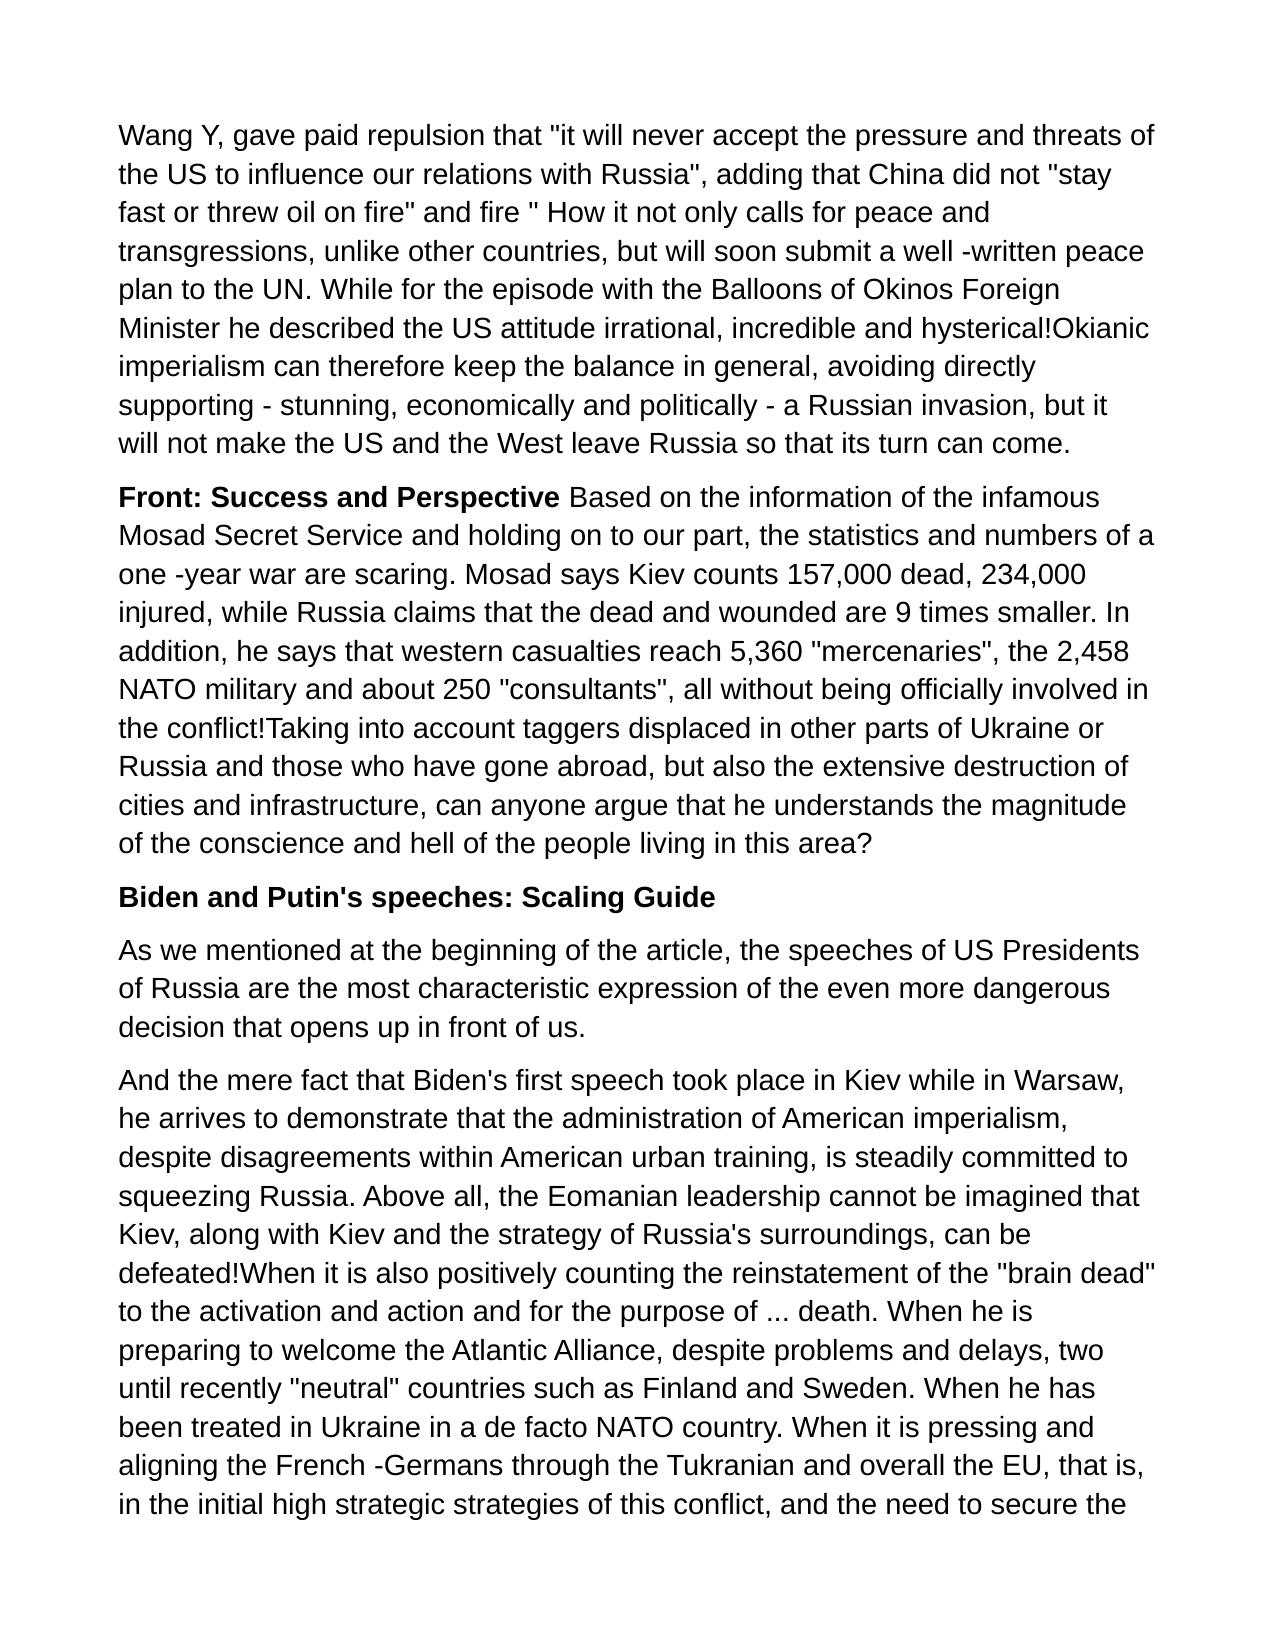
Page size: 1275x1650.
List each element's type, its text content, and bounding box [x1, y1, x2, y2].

text Wang Y, gave paid repulsion that "it will never accept the pressure and threats of the US to influence our relations with Russia", adding that China did not "stay fast or threw oil on fire" and fire " How it not only calls for peace and transgressions, unlike other countries, but will soon submit a well -written peace plan to the UN. While for the episode with the Balloons of Okinos Foreign Minister he described the US attitude irrational, incredible and hysterical!Okianic imperialism can therefore keep the balance in general, avoiding directly supporting - stunning, economically and politically - a Russian invasion, but it will not make the US and the West leave Russia so that its turn can come. [118, 118, 1157, 460]
text Front: Success and Perspective Based on the information of the infamous Mosad Secret Service and holding on to our part, the statistics and numbers of a one -year war are scaring. Mosad says Kiev counts 157,000 dead, 234,000 injured, while Russia claims that the dead and wounded are 9 times smaller. In addition, he says that western casualties reach 5,360 "mercenaries", the 2,458 NATO military and about 250 "consultants", all without being officially involved in the conflict!Taking into account taggers displaced in other parts of Ukraine or Russia and those who have gone abroad, but also the extensive destruction of cities and infrastructure, can anyone argue that he understands the magnitude of the conscience and hell of the people living in this area? [118, 479, 1157, 860]
text And the mere fact that Biden's first speech took place in Kiev while in Warsaw, he arrives to demonstrate that the administration of American imperialism, despite disagreements within American urban training, is steadily committed to squeezing Russia. Above all, the Eomanian leadership cannot be imagined that Kiev, along with Kiev and the strategy of Russia's surroundings, can be defeated!When it is also positively counting the reinstatement of the "brain dead" to the activation and action and for the purpose of ... death. When he is preparing to welcome the Atlantic Alliance, despite problems and delays, two until recently "neutral" countries such as Finland and Sweden. When he has been treated in Ukraine in a de facto NATO country. When it is pressing and aligning the French -Germans through the Tukranian and overall the EU, that is, in the initial high strategic strategies of this conflict, and the need to secure the [118, 1063, 1157, 1520]
text Biden and Putin's speeches: Scaling Guide [118, 879, 1157, 913]
text As we mentioned at the beginning of the article, the speeches of US Presidents of Russia are the most characteristic expression of the even more dangerous decision that opens up in front of us. [118, 933, 1157, 1043]
